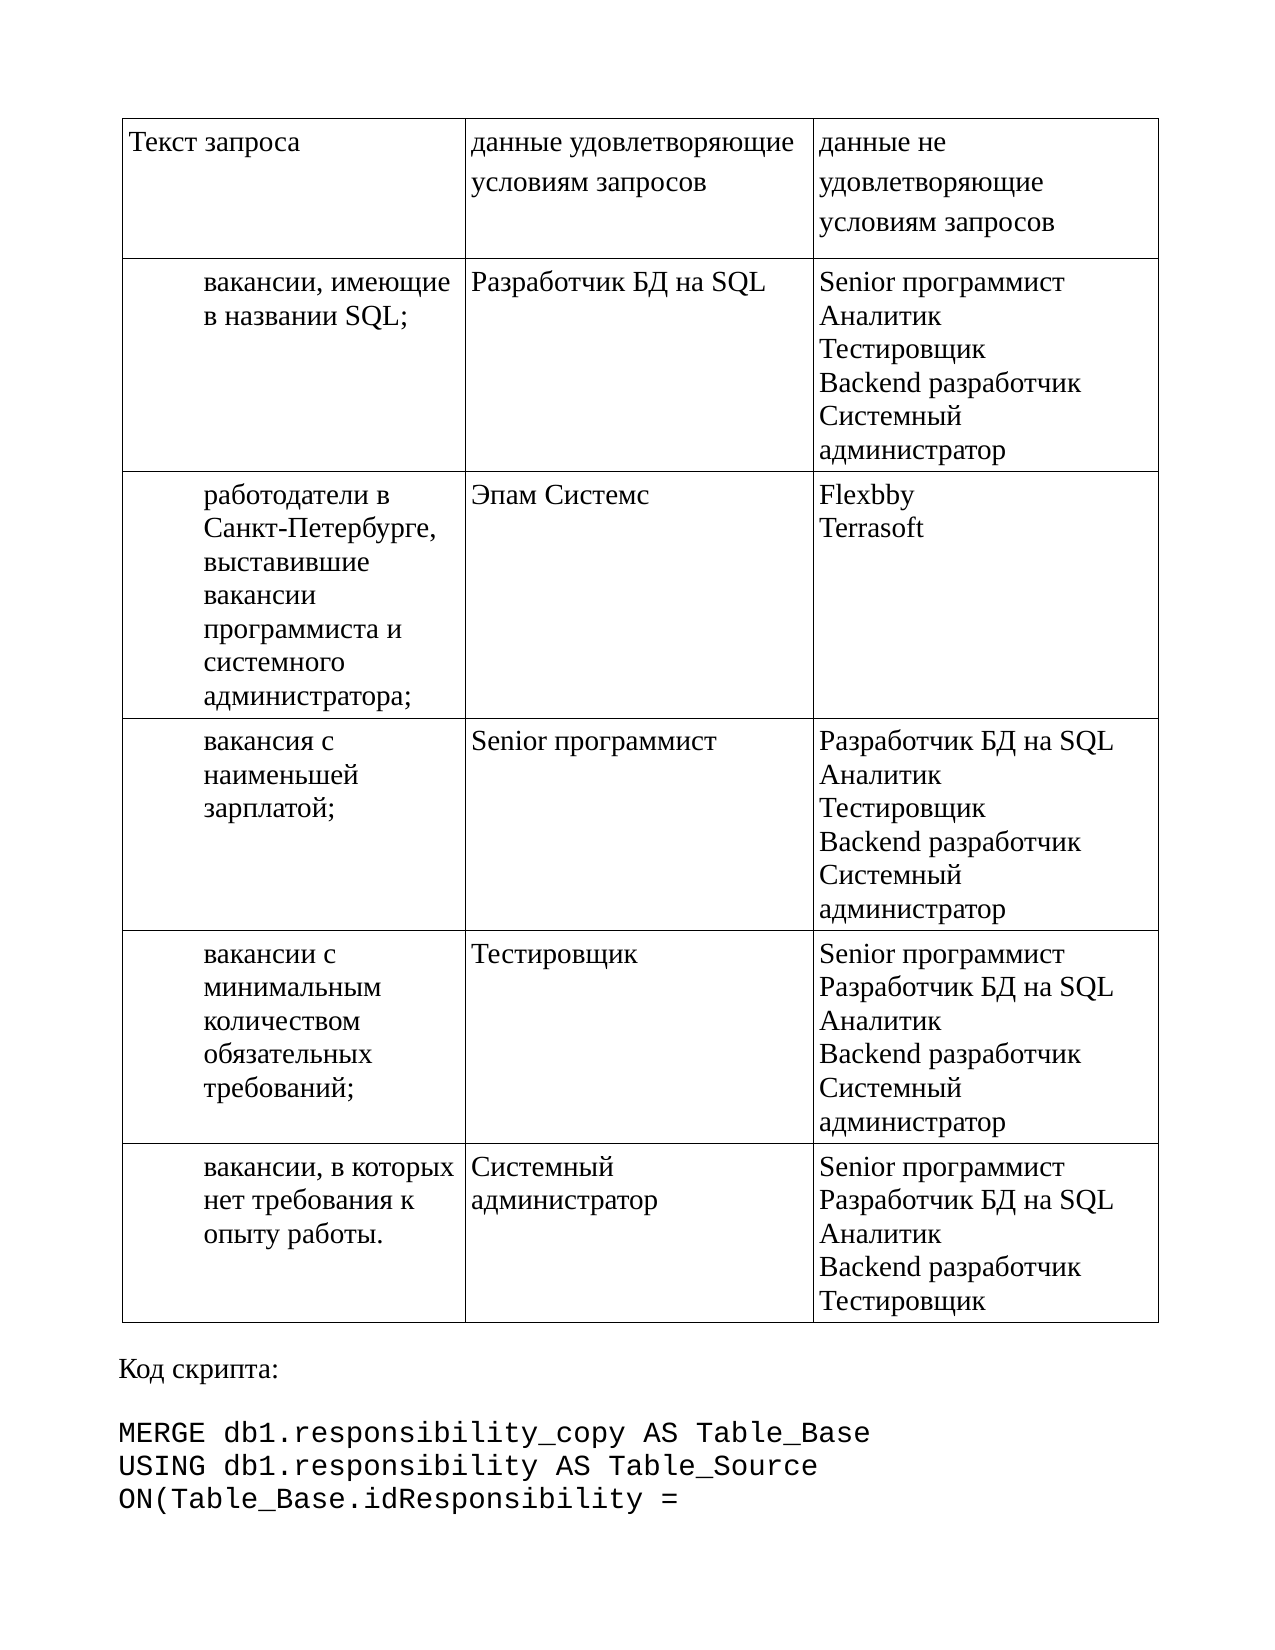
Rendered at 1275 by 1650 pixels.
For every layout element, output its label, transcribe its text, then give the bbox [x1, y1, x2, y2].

table_header данные удовлетворяющие условиям запросов [466, 119, 813, 258]
table_cell Тестировщик [466, 931, 813, 1143]
table_cell Senior программист [466, 719, 813, 930]
table_cell Flexbby Terrasoft [814, 472, 1158, 717]
table_cell Эпам Системс [466, 472, 813, 717]
table_header Текст запроса [123, 119, 465, 258]
table_cell вакансия с наименьшей зарплатой; [123, 719, 465, 930]
table_cell вакансии, имеющие в названии SQL; [123, 259, 465, 471]
table_cell Разработчик БД на SQL Аналитик Тестировщик Backend разработчик Системный администратор [814, 719, 1158, 930]
table_cell Senior программист Аналитик Тестировщик Backend разработчик Системный администратор [814, 259, 1158, 471]
text Код скрипта: MERGE db1.responsibility_copy AS Table_Base USING db1.responsibility AS Table_Source ON(Table_Base.idResponsibility = [118, 1351, 1157, 1517]
table_cell вакансии с минимальным количеством обязательных требований; [123, 931, 465, 1143]
table_header данные не удовлетворяющие условиям запросов [814, 119, 1158, 258]
table_cell Senior программист Разработчик БД на SQL Аналитик Backend разработчик Тестировщик [814, 1144, 1158, 1322]
table_cell вакансии, в которых нет требования к опыту работы. [123, 1144, 465, 1322]
table_cell Системный администратор [466, 1144, 813, 1322]
table_cell работодатели в Санкт-Петербурге, выставившие вакансии программиста и системного администратора; [123, 472, 465, 717]
table_cell Разработчик БД на SQL [466, 259, 813, 471]
table_cell Senior программист Разработчик БД на SQL Аналитик Backend разработчик Системный администратор [814, 931, 1158, 1143]
